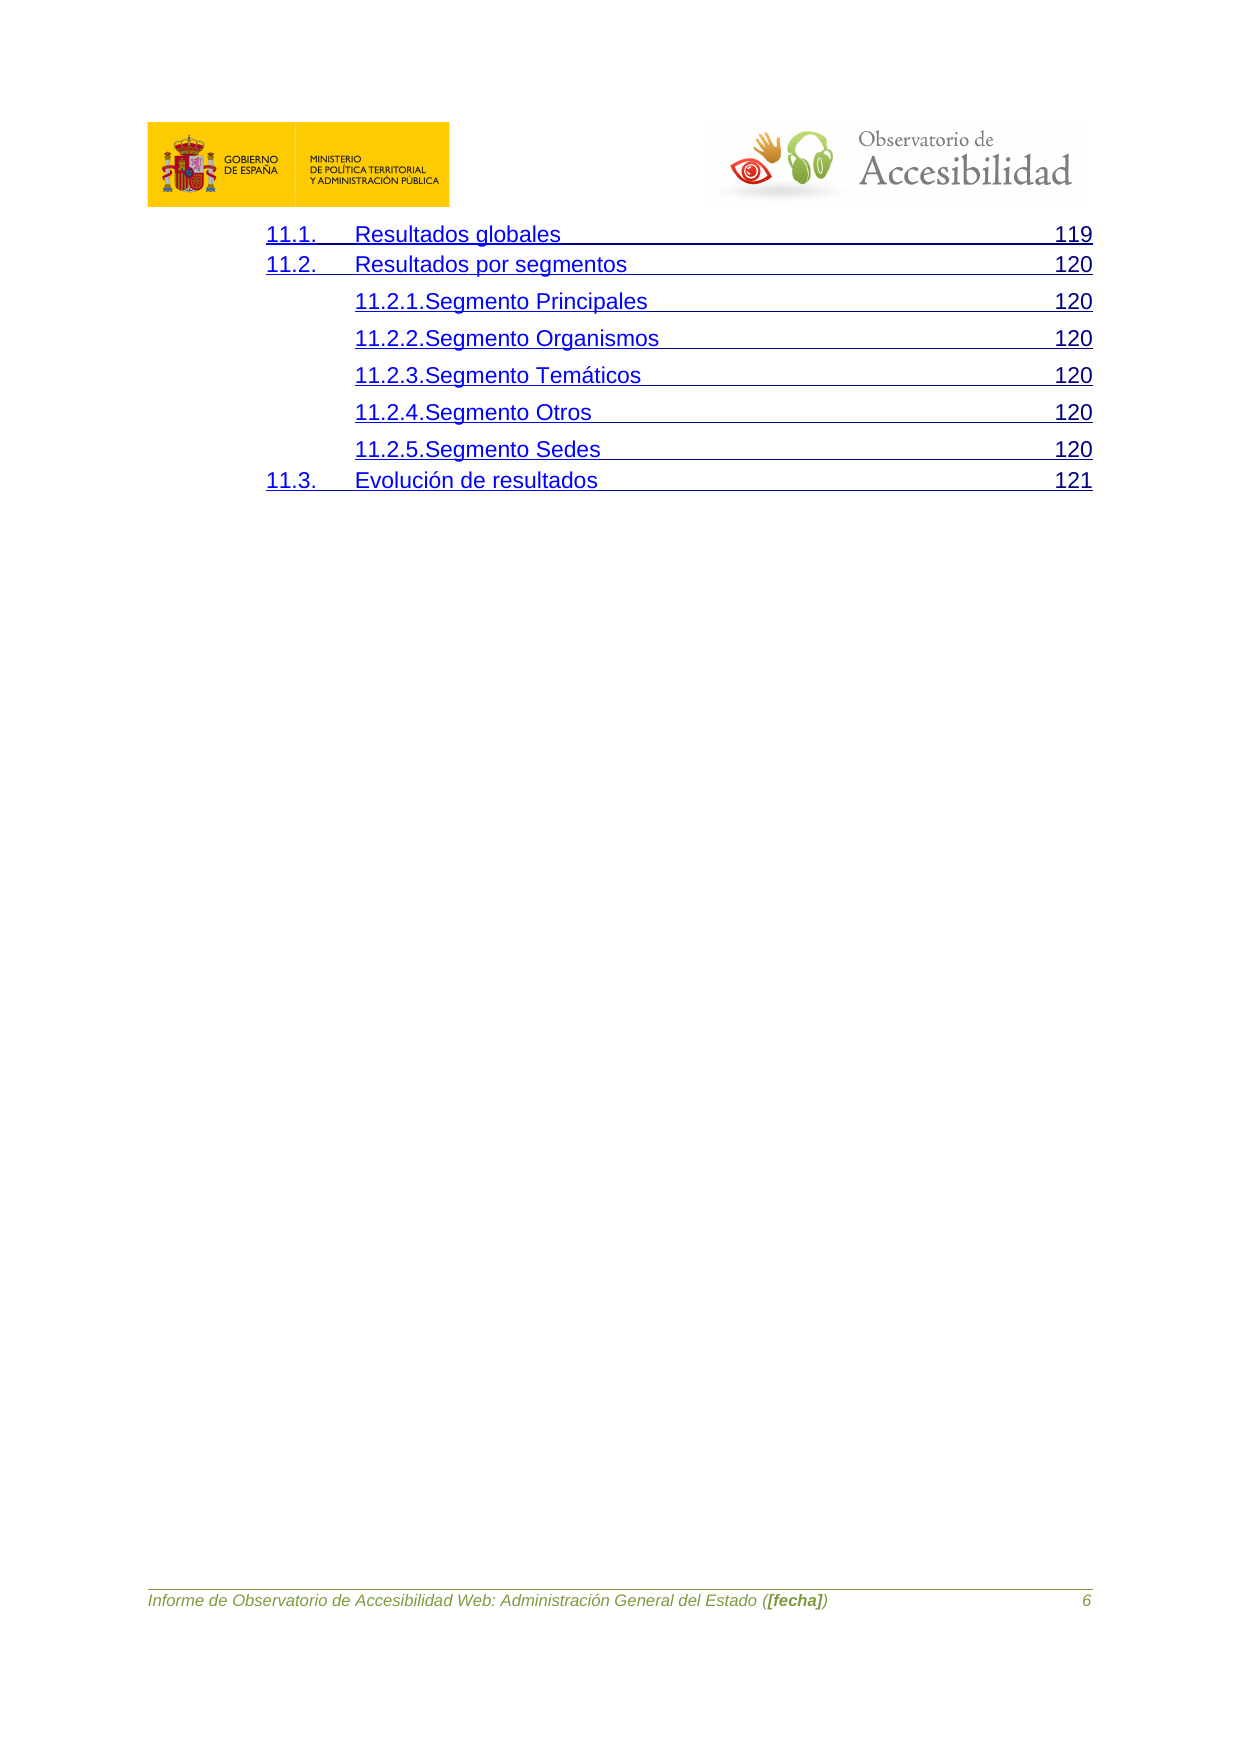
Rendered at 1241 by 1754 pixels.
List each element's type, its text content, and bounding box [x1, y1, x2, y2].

text 11.3. Evolución de resultados 121 [266, 466, 1092, 490]
text 11.2.3. Segmento Temáticos 120 [354, 361, 1092, 385]
text 11.2.5. Segmento Sedes 120 [354, 435, 1092, 459]
text 11.1. Resultados globales 119 [266, 220, 1092, 243]
text 11.2.1. Segmento Principales 120 [354, 287, 1092, 311]
text 11.2.2. Segmento Organismos 120 [354, 324, 1092, 348]
text 11.2.4. Segmento Otros 120 [354, 398, 1092, 422]
text 11.2. Resultados por segmentos 120 [266, 250, 1092, 274]
